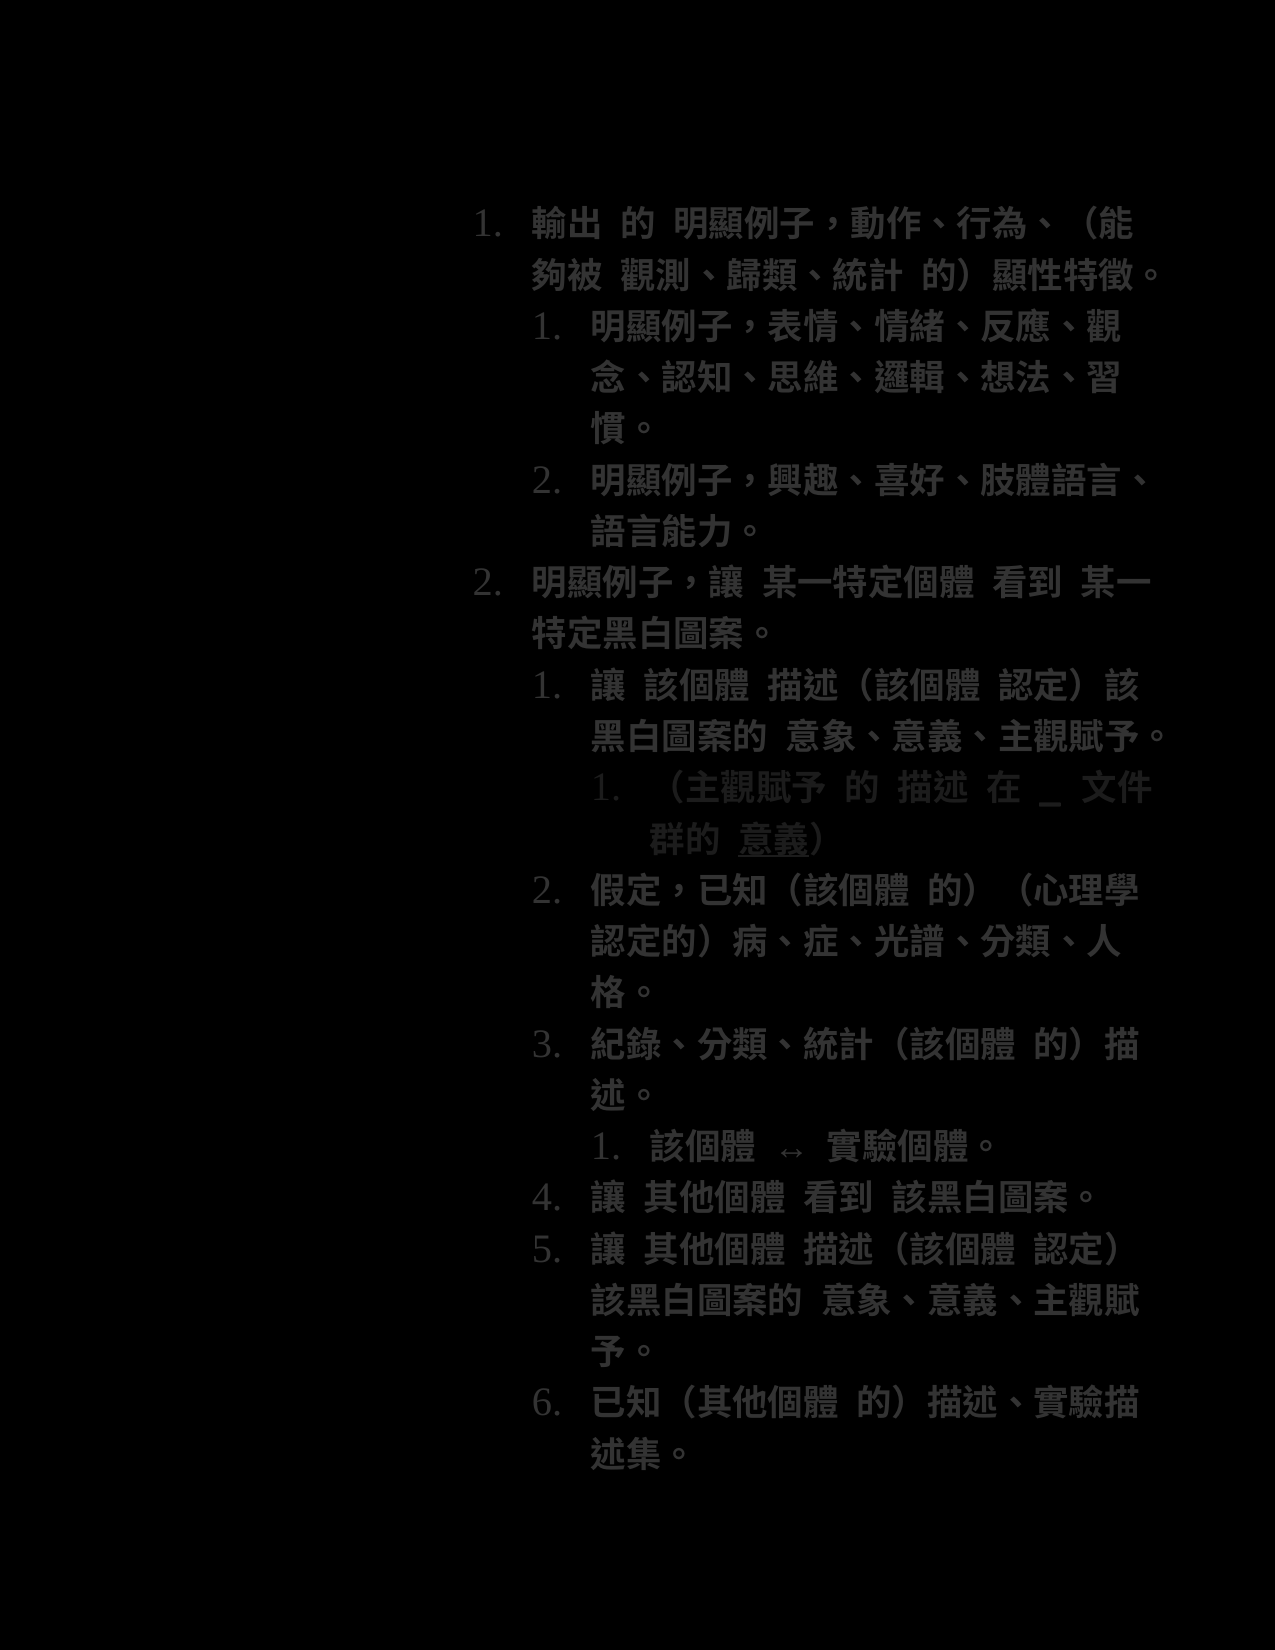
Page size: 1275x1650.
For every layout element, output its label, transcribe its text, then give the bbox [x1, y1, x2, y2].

list 紀錄、分類、統計（該個體 的）描述。 [532, 1016, 1157, 1118]
list 已知（其他個體 的）描述、實驗描述集。 [532, 1375, 1157, 1477]
list 讓 其他個體 看到 該黑白圖案。 [532, 1170, 1157, 1221]
list 明顯例子，興趣、喜好、肢體語言、語言能力。 [532, 452, 1157, 554]
list 假定，已知（該個體 的）（心理學 認定的）病、症、光譜、分類、人格。 [532, 862, 1157, 1016]
list 讓 該個體 描述（該個體 認定）該黑白圖案的 意象、意義、主觀賦予。 [532, 657, 1157, 759]
list 該個體 ↔ 實驗個體。 [591, 1118, 1157, 1170]
list 讓 其他個體 描述（該個體 認定）該黑白圖案的 意象、意義、主觀賦予。 [532, 1221, 1157, 1375]
list 明顯例子，表情、情緒、反應、觀念、認知、思維、邏輯、想法、習慣。 [532, 298, 1157, 452]
list （主觀賦予 的 描述 在 _ 文件群的 意義） [591, 759, 1157, 862]
list 明顯例子，讓 某一特定個體 看到 某一特定黑白圖案。 [472, 554, 1157, 657]
list 輸出 的 明顯例子，動作、行為、（能夠被 觀測、歸類、統計 的）顯性特徵。 [472, 196, 1157, 298]
